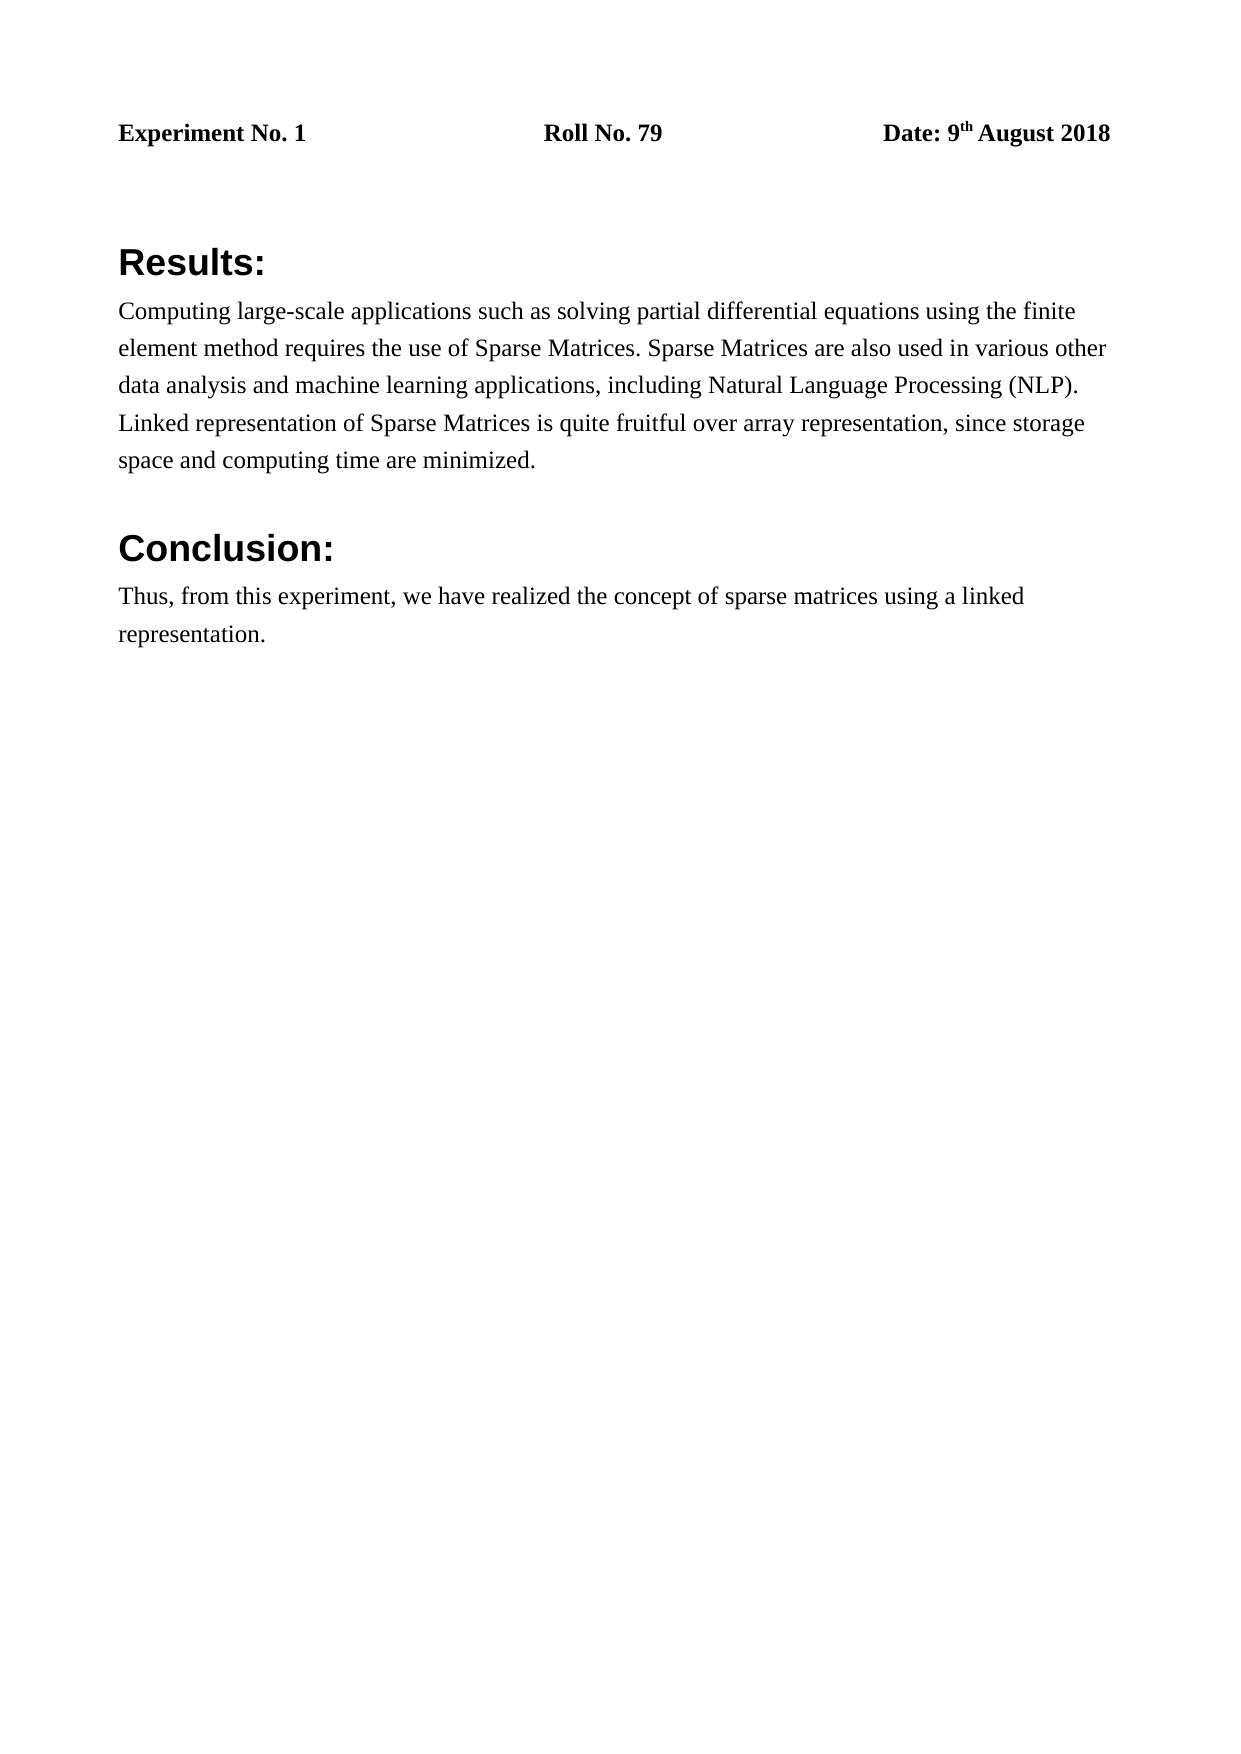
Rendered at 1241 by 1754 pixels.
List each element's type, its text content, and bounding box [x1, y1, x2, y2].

subtitle Conclusion: [118, 526, 1122, 569]
text Computing large-scale applications such as solving partial differential equations using the finite element method requires the use of Sparse Matrices. Sparse Matrices are also used in various other data analysis and machine learning applications, including Natural Language Processing (NLP). Linked representation of Sparse Matrices is quite fruitful over array representation, since storage space and computing time are minimized. [118, 296, 1122, 474]
subtitle Results: [118, 240, 1122, 283]
text Thus, from this experiment, we have realized the concept of sparse matrices using a linked representation. [118, 581, 1122, 647]
